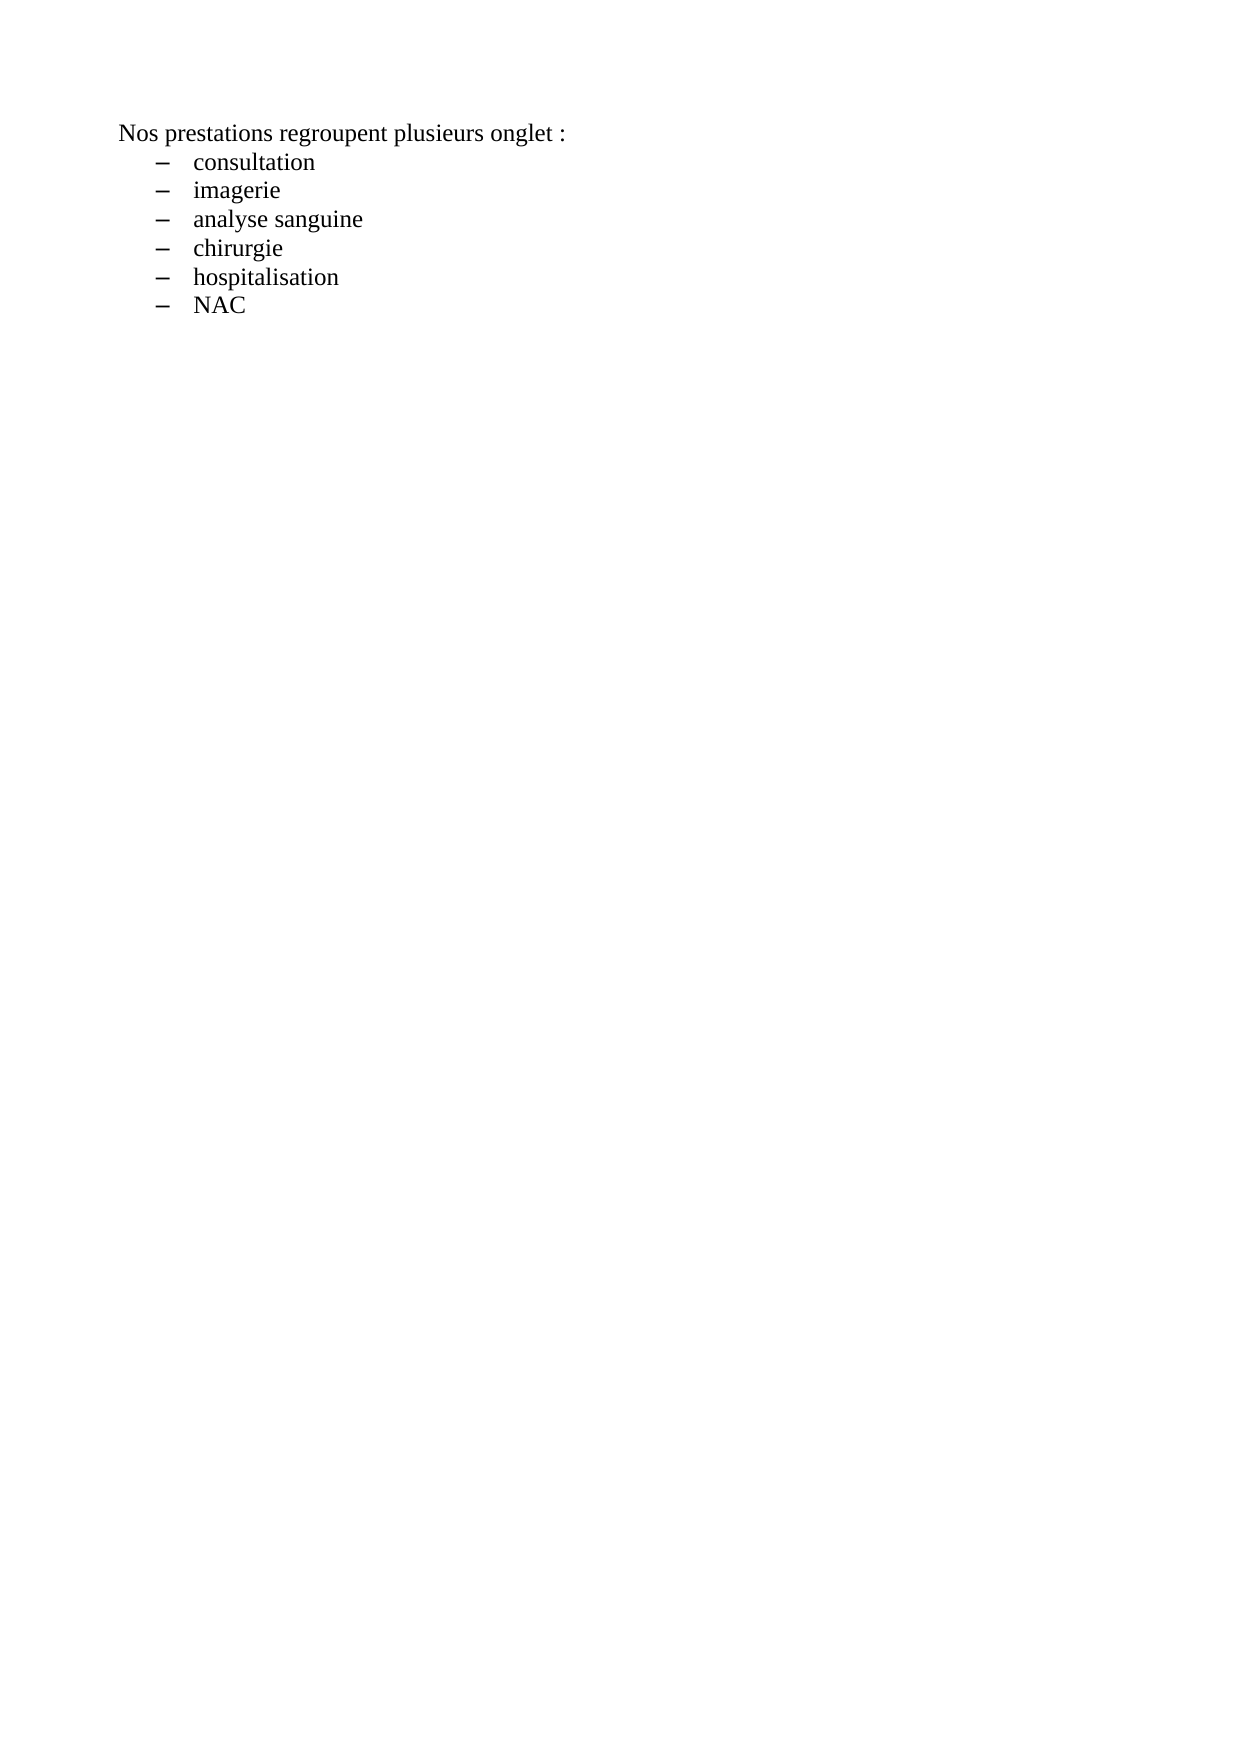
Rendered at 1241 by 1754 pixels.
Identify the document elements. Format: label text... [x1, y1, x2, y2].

list NAC [156, 291, 1122, 319]
list analyse sanguine [156, 204, 1122, 233]
text Nos prestations regroupent plusieurs onglet : [118, 118, 1122, 147]
list imagerie [156, 176, 1122, 204]
list hospitalisation [156, 262, 1122, 291]
list chirurgie [156, 233, 1122, 262]
list consultation [156, 147, 1122, 176]
